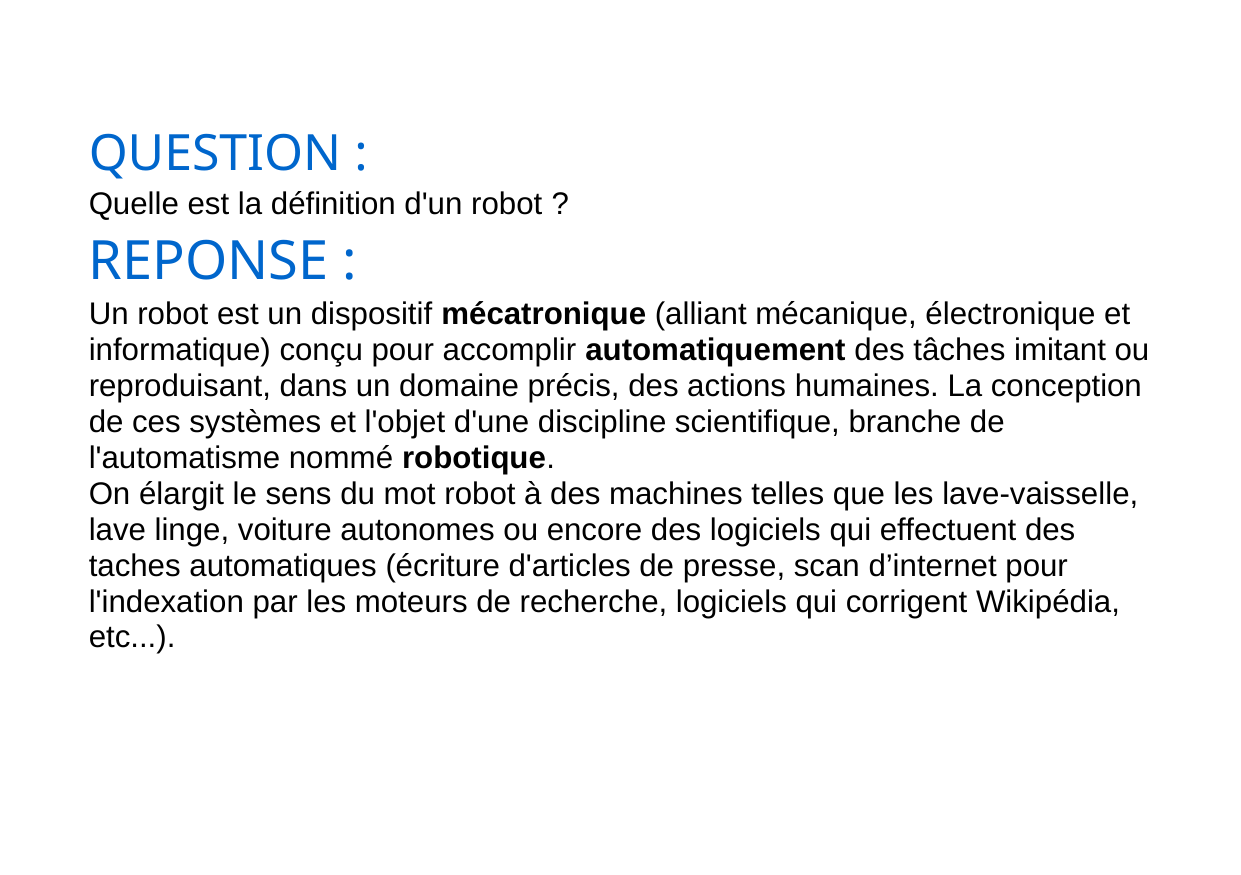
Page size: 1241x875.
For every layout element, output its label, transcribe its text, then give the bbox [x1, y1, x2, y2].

table_cell REPONSE : Un robot est un dispositif mécatronique (alliant mécanique, électronique et informatique) conçu pour accomplir automatiquement des tâches imitant ou reproduisant, dans un domaine précis, des actions humaines. La conception de ces systèmes et l'objet d'une discipline scientifique, branche de l'automatisme nommé robotique. On élargit le sens du mot robot à des machines telles que les lave-vaisselle, lave linge, voiture autonomes ou encore des logiciels qui effectuent des taches automatiques (écriture d'articles de presse, scan d’internet pour l'indexation par les moteurs de recherche, logiciels qui corrigent Wikipédia, etc...). [89, 221, 1152, 654]
table_header QUESTION : Quelle est la définition d'un robot ? [89, 117, 1152, 221]
